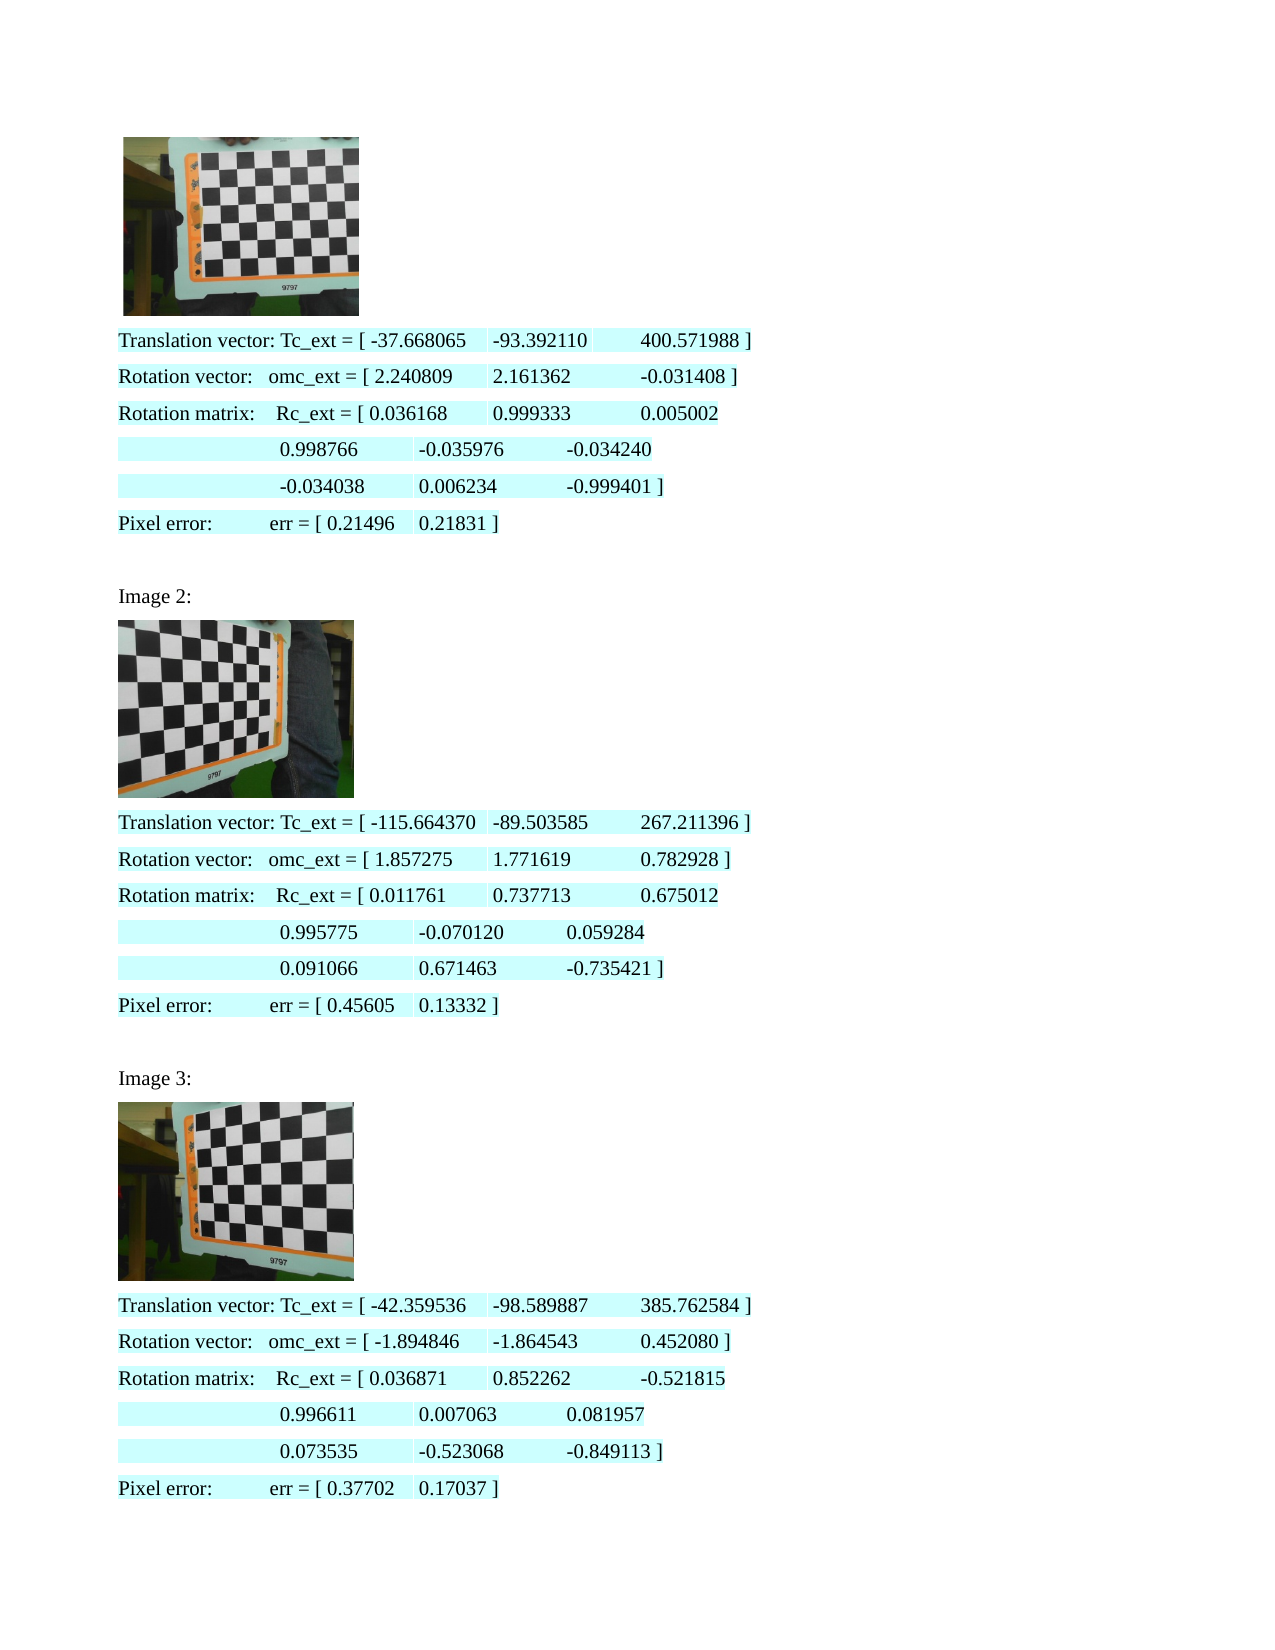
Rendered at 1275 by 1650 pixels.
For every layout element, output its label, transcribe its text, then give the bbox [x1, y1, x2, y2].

text Rotation matrix: Rc_ext = [ 0.036871 0.852262 -0.521815 [118, 1366, 1157, 1390]
text Pixel error: err = [ 0.45605 0.13332 ] [118, 993, 1157, 1017]
text Rotation vector: omc_ext = [ 1.857275 1.771619 0.782928 ] [118, 847, 1157, 871]
text Image 3: [118, 1066, 1157, 1090]
text Rotation matrix: Rc_ext = [ 0.011761 0.737713 0.675012 [118, 883, 1157, 907]
text 0.073535 -0.523068 -0.849113 ] [118, 1439, 1157, 1463]
text 0.995775 -0.070120 0.059284 [118, 920, 1157, 944]
text Translation vector: Tc_ext = [ -37.668065 -93.392110 400.571988 ] [118, 328, 1157, 352]
text Translation vector: Tc_ext = [ -42.359536 -98.589887 385.762584 ] [118, 1293, 1157, 1317]
text Pixel error: err = [ 0.21496 0.21831 ] [118, 510, 1157, 534]
text Translation vector: Tc_ext = [ -115.664370 -89.503585 267.211396 ] [118, 810, 1157, 834]
text 0.996611 0.007063 0.081957 [118, 1402, 1157, 1426]
text -0.034038 0.006234 -0.999401 ] [118, 474, 1157, 498]
text 0.998766 -0.035976 -0.034240 [118, 437, 1157, 461]
text Rotation vector: omc_ext = [ 2.240809 2.161362 -0.031408 ] [118, 364, 1157, 388]
text 0.091066 0.671463 -0.735421 ] [118, 956, 1157, 980]
text Rotation matrix: Rc_ext = [ 0.036168 0.999333 0.005002 [118, 401, 1157, 425]
text Pixel error: err = [ 0.37702 0.17037 ] [118, 1475, 1157, 1499]
text Rotation vector: omc_ext = [ -1.894846 -1.864543 0.452080 ] [118, 1329, 1157, 1353]
text Image 2: [118, 583, 1157, 608]
